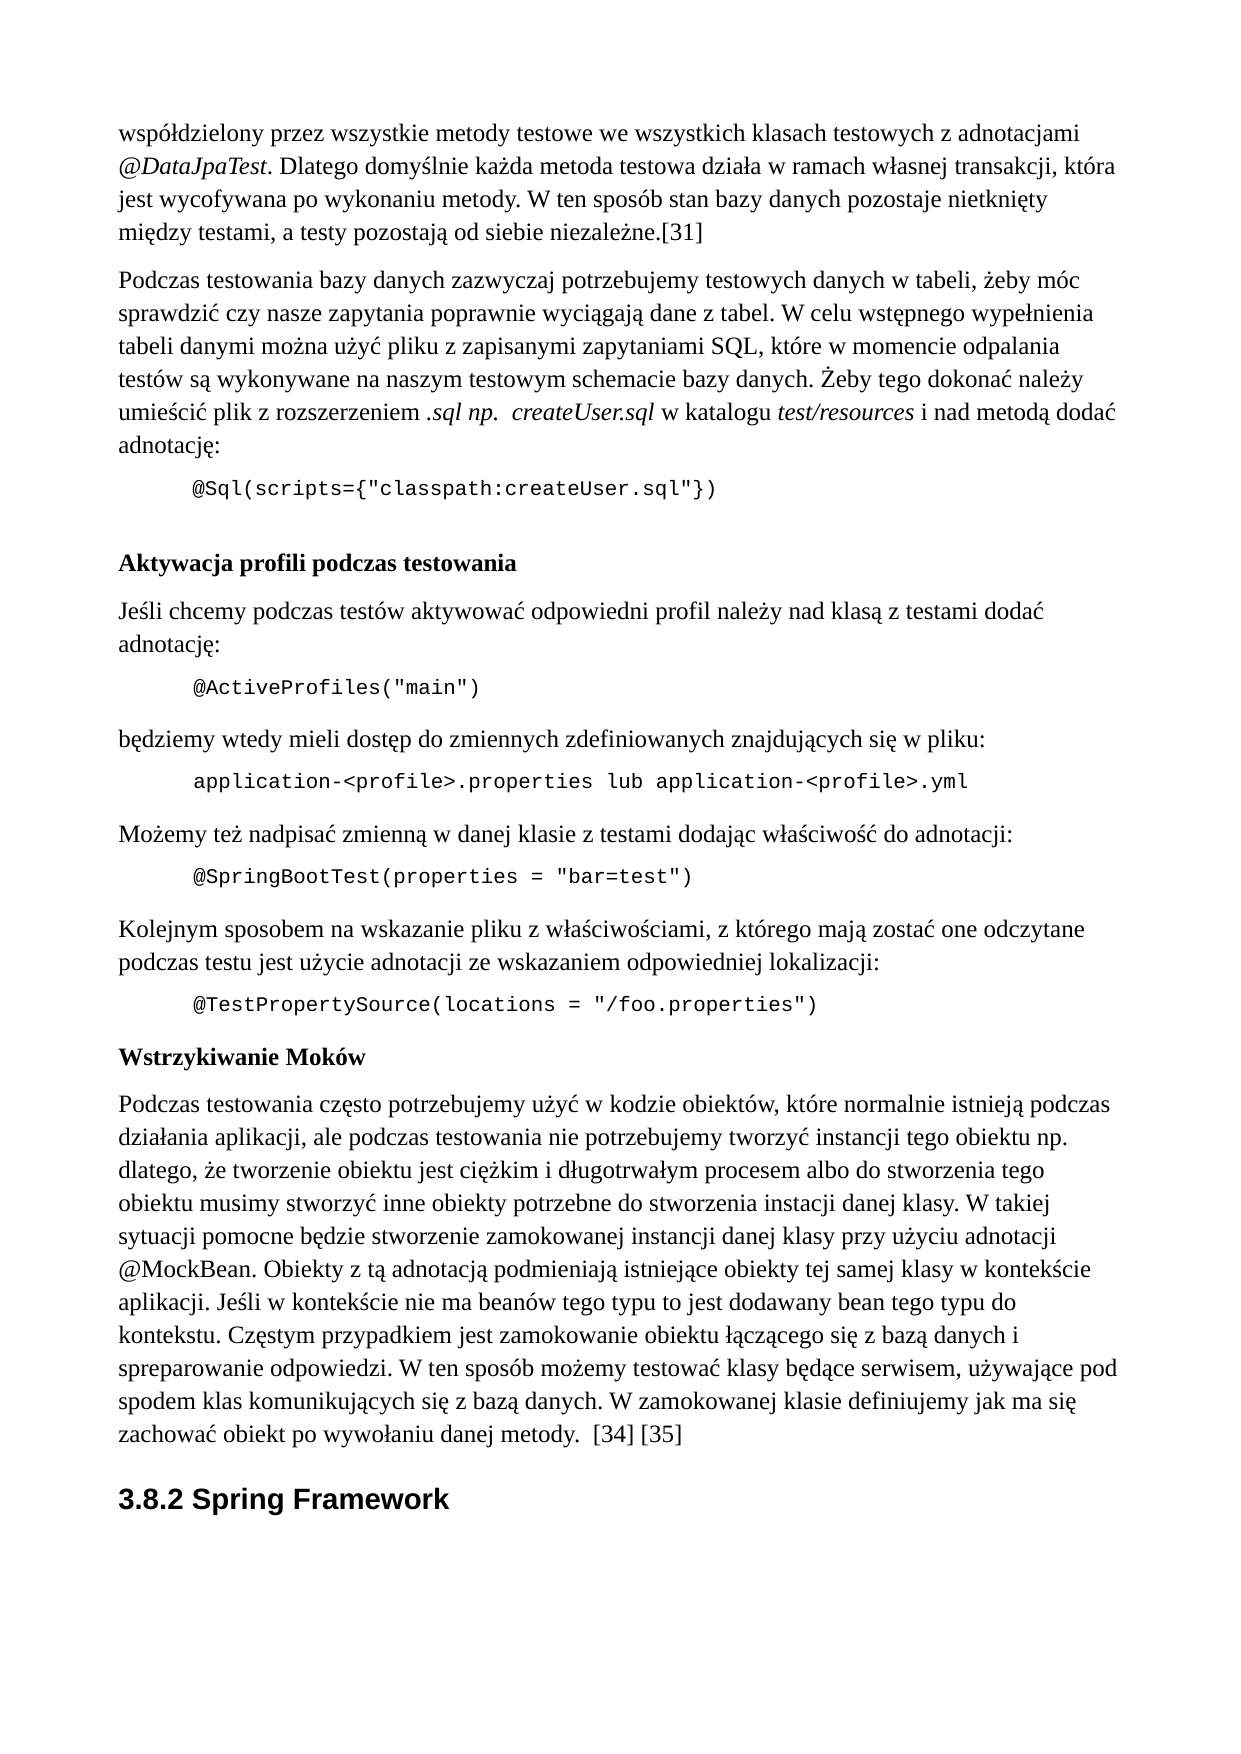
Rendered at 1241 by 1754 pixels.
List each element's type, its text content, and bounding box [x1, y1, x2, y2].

text współdzielony przez wszystkie metody testowe we wszystkich klasach testowych z adnotacjami @DataJpaTest. Dlatego domyślnie każda metoda testowa działa w ramach własnej transakcji, która jest wycofywana po wykonaniu metody. W ten sposób stan bazy danych pozostaje nietknięty między testami, a testy pozostają od siebie niezależne.[31] [118, 118, 1122, 246]
text @ActiveProfiles("main") [193, 677, 1122, 700]
text @SpringBootTest(properties = "bar=test") [193, 866, 1122, 890]
text Podczas testowania bazy danych zazwyczaj potrzebujemy testowych danych w tabeli, żeby móc sprawdzić czy nasze zapytania poprawnie wyciągają dane z tabel. W celu wstępnego wypełnienia tabeli danymi można użyć pliku z zapisanymi zapytaniami SQL, które w momencie odpalania testów są wykonywane na naszym testowym schemacie bazy danych. Żeby tego dokonać należy umieścić plik z rozszerzeniem .sql np. createUser.sql w katalogu test/resources i nad metodą dodać adnotację: [118, 265, 1122, 459]
text @Sql(scripts={"classpath:createUser.sql"}) [192, 477, 1122, 501]
subtitle 3.8.2 Spring Framework [118, 1482, 1122, 1515]
text Wstrzykiwanie Moków [118, 1042, 1122, 1070]
text będziemy wtedy mieli dostęp do zmiennych zdefiniowanych znajdujących się w pliku: [118, 724, 1122, 753]
text @TestPropertySource(locations = "/foo.properties") [193, 994, 1122, 1018]
text Aktywacja profili podczas testowania [118, 548, 1122, 577]
text Kolejnym sposobem na wskazanie pliku z właściwościami, z którego mają zostać one odczytane podczas testu jest użycie adnotacji ze wskazaniem odpowiedniej lokalizacji: [118, 914, 1122, 976]
text Podczas testowania często potrzebujemy użyć w kodzie obiektów, które normalnie istnieją podczas działania aplikacji, ale podczas testowania nie potrzebujemy tworzyć instancji tego obiektu np. dlatego, że tworzenie obiektu jest ciężkim i długotrwałym procesem albo do stworzenia tego obiektu musimy stworzyć inne obiekty potrzebne do stworzenia instacji danej klasy. W takiej sytuacji pomocne będzie stworzenie zamokowanej instancji danej klasy przy użyciu adnotacji @MockBean. Obiekty z tą adnotacją podmieniają istniejące obiekty tej samej klasy w kontekście aplikacji. Jeśli w kontekście nie ma beanów tego typu to jest dodawany bean tego typu do kontekstu. Częstym przypadkiem jest zamokowanie obiektu łączącego się z bazą danych i spreparowanie odpowiedzi. W ten sposób możemy testować klasy będące serwisem, używające pod spodem klas komunikujących się z bazą danych. W zamokowanej klasie definiujemy jak ma się zachować obiekt po wywołaniu danej metody. [34] [35] [118, 1089, 1122, 1448]
text Jeśli chcemy podczas testów aktywować odpowiedni profil należy nad klasą z testami dodać adnotację: [118, 596, 1122, 658]
text application-<profile>.properties lub application-<profile>.yml [193, 772, 1122, 795]
text Możemy też nadpisać zmienną w danej klasie z testami dodając właściwość do adnotacji: [118, 819, 1122, 848]
